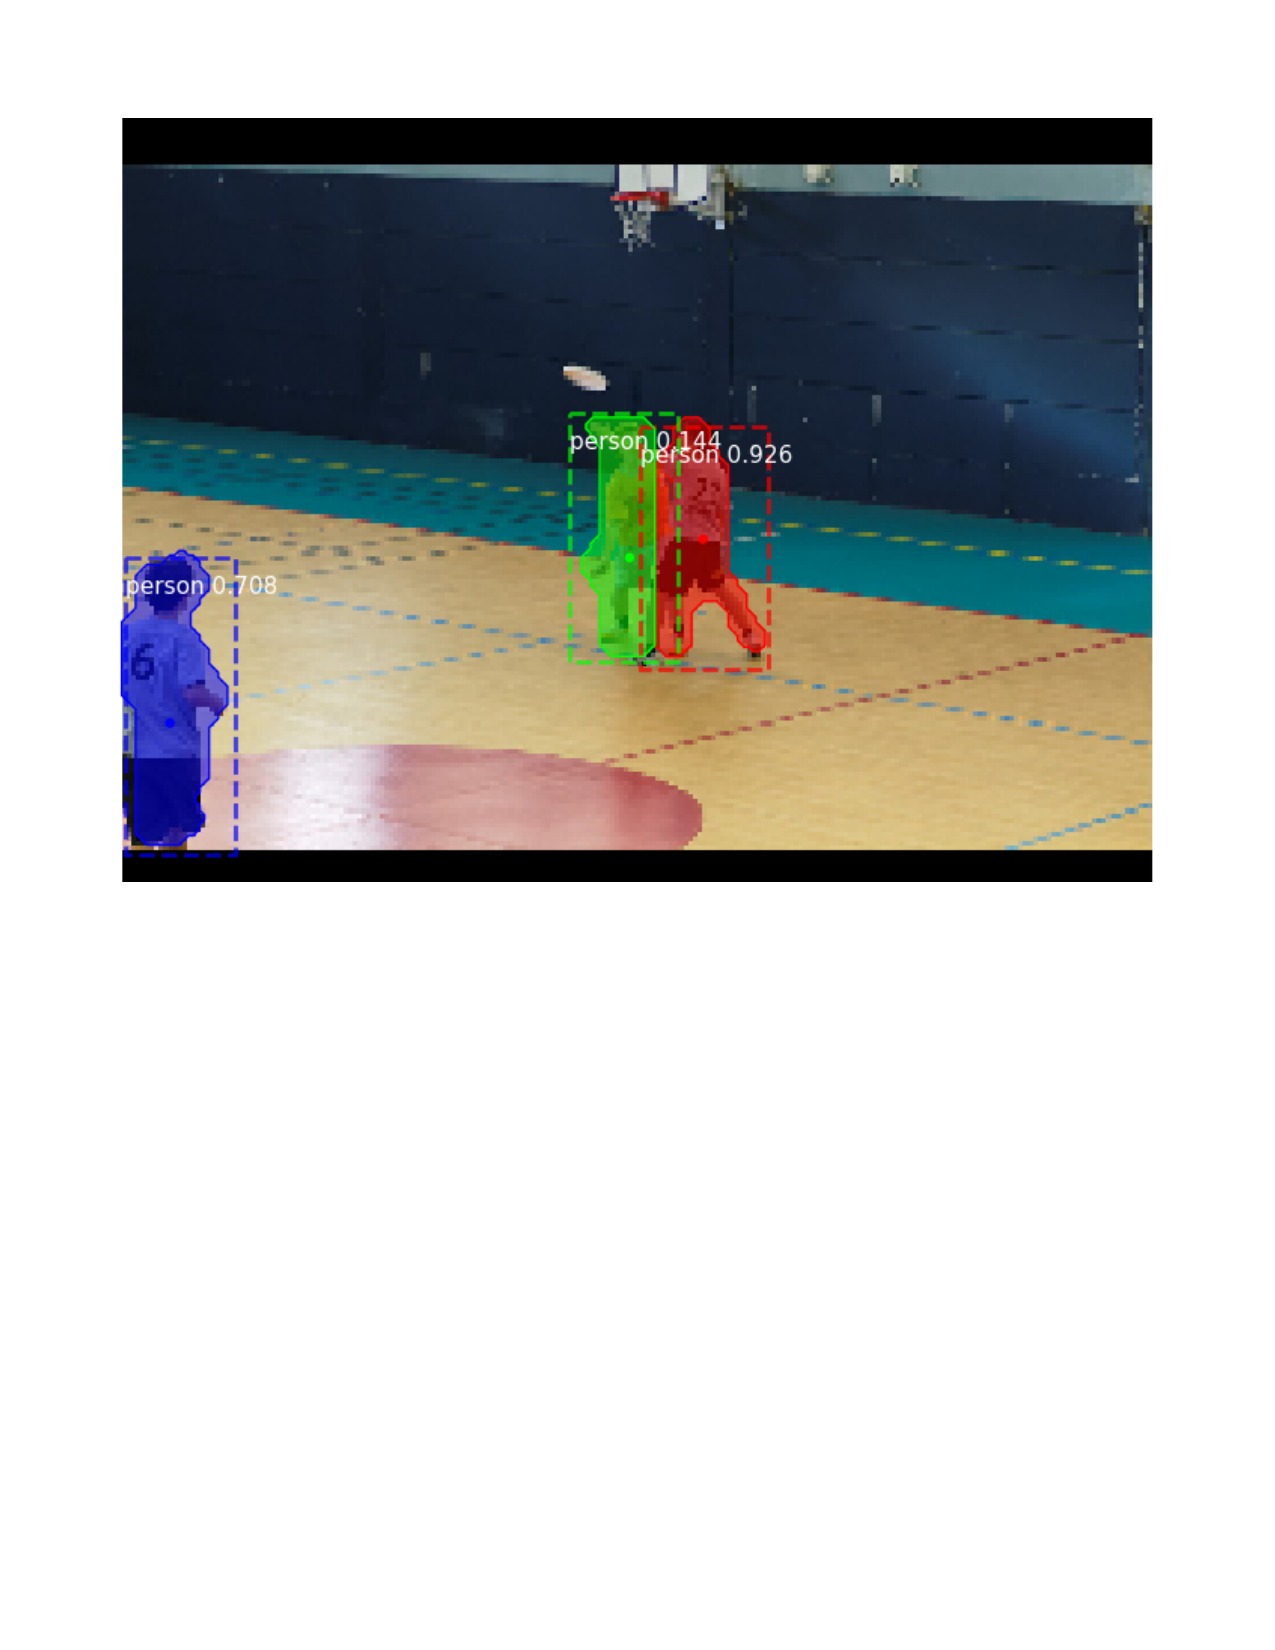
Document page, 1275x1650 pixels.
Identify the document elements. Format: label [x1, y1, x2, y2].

picture [118, 118, 1157, 882]
